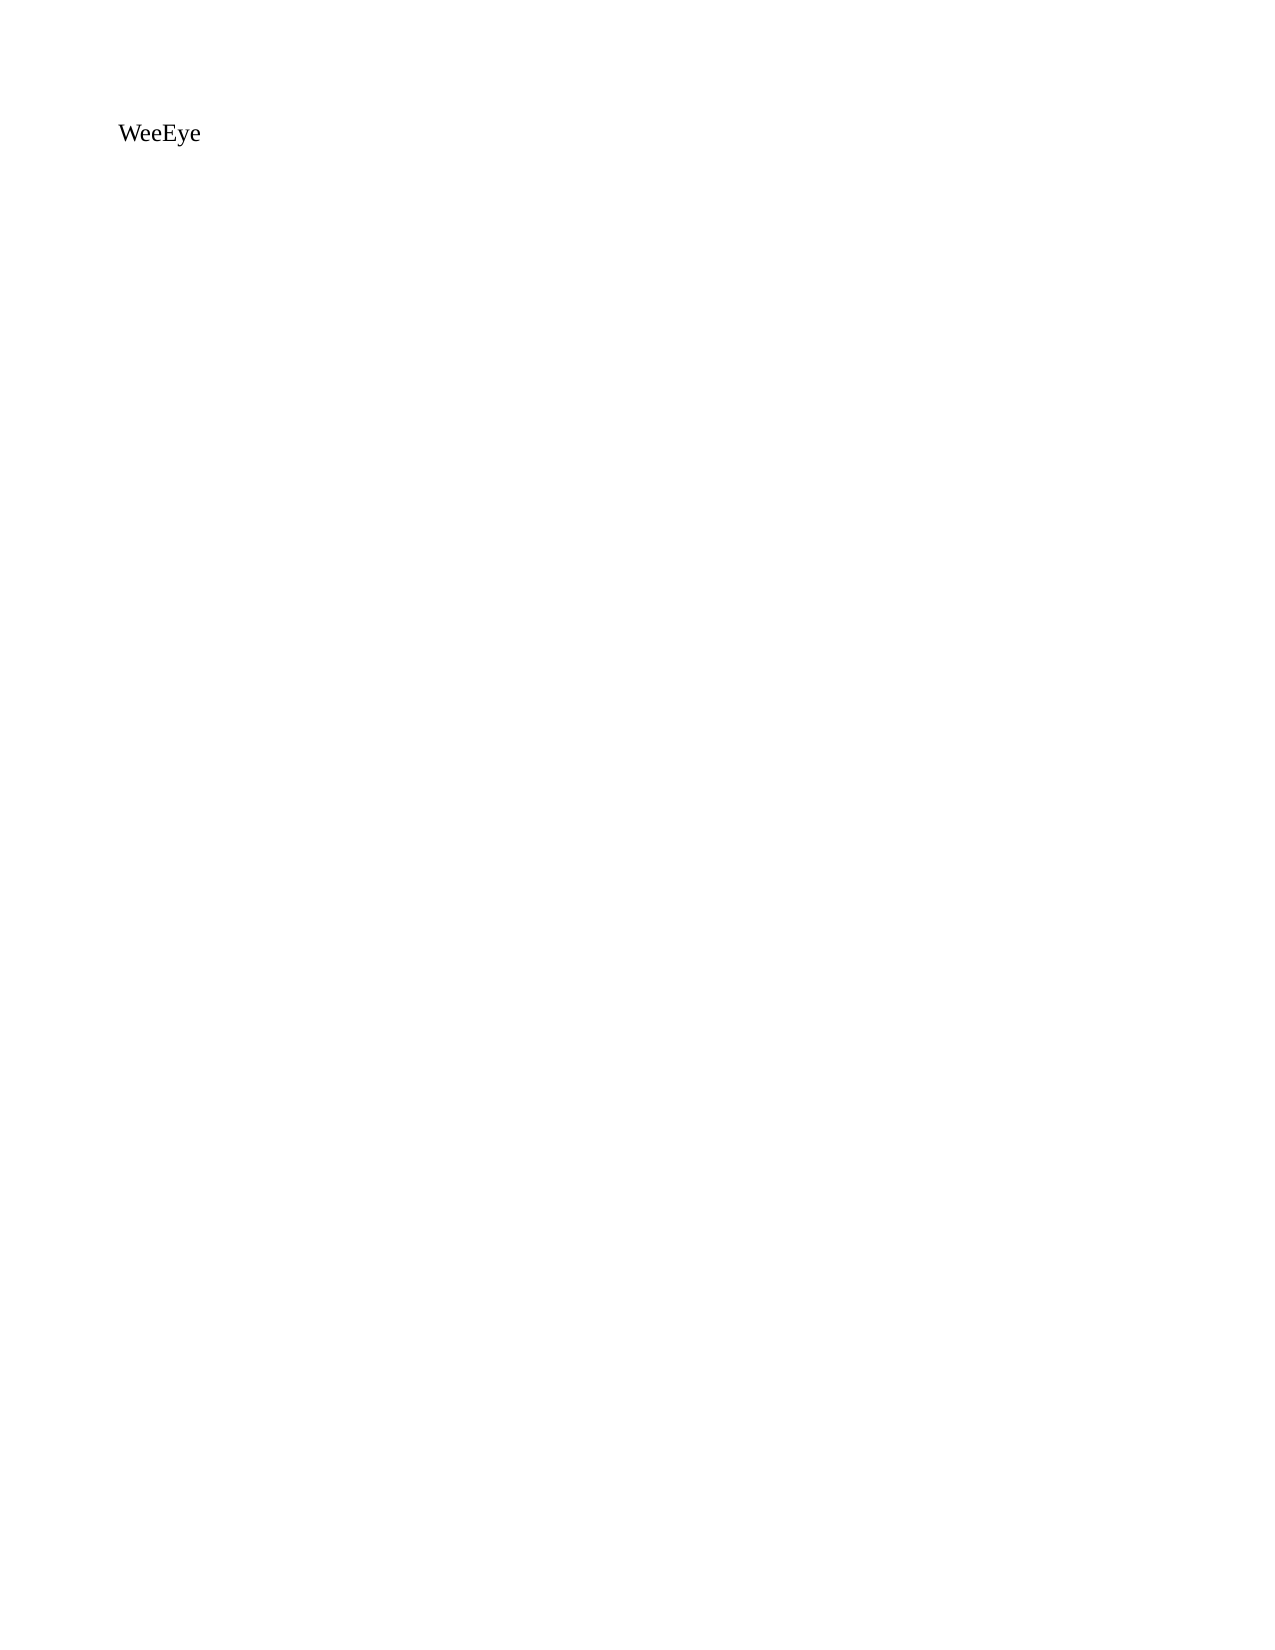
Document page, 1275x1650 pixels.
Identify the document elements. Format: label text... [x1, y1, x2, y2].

text WeeEye [118, 118, 1157, 147]
